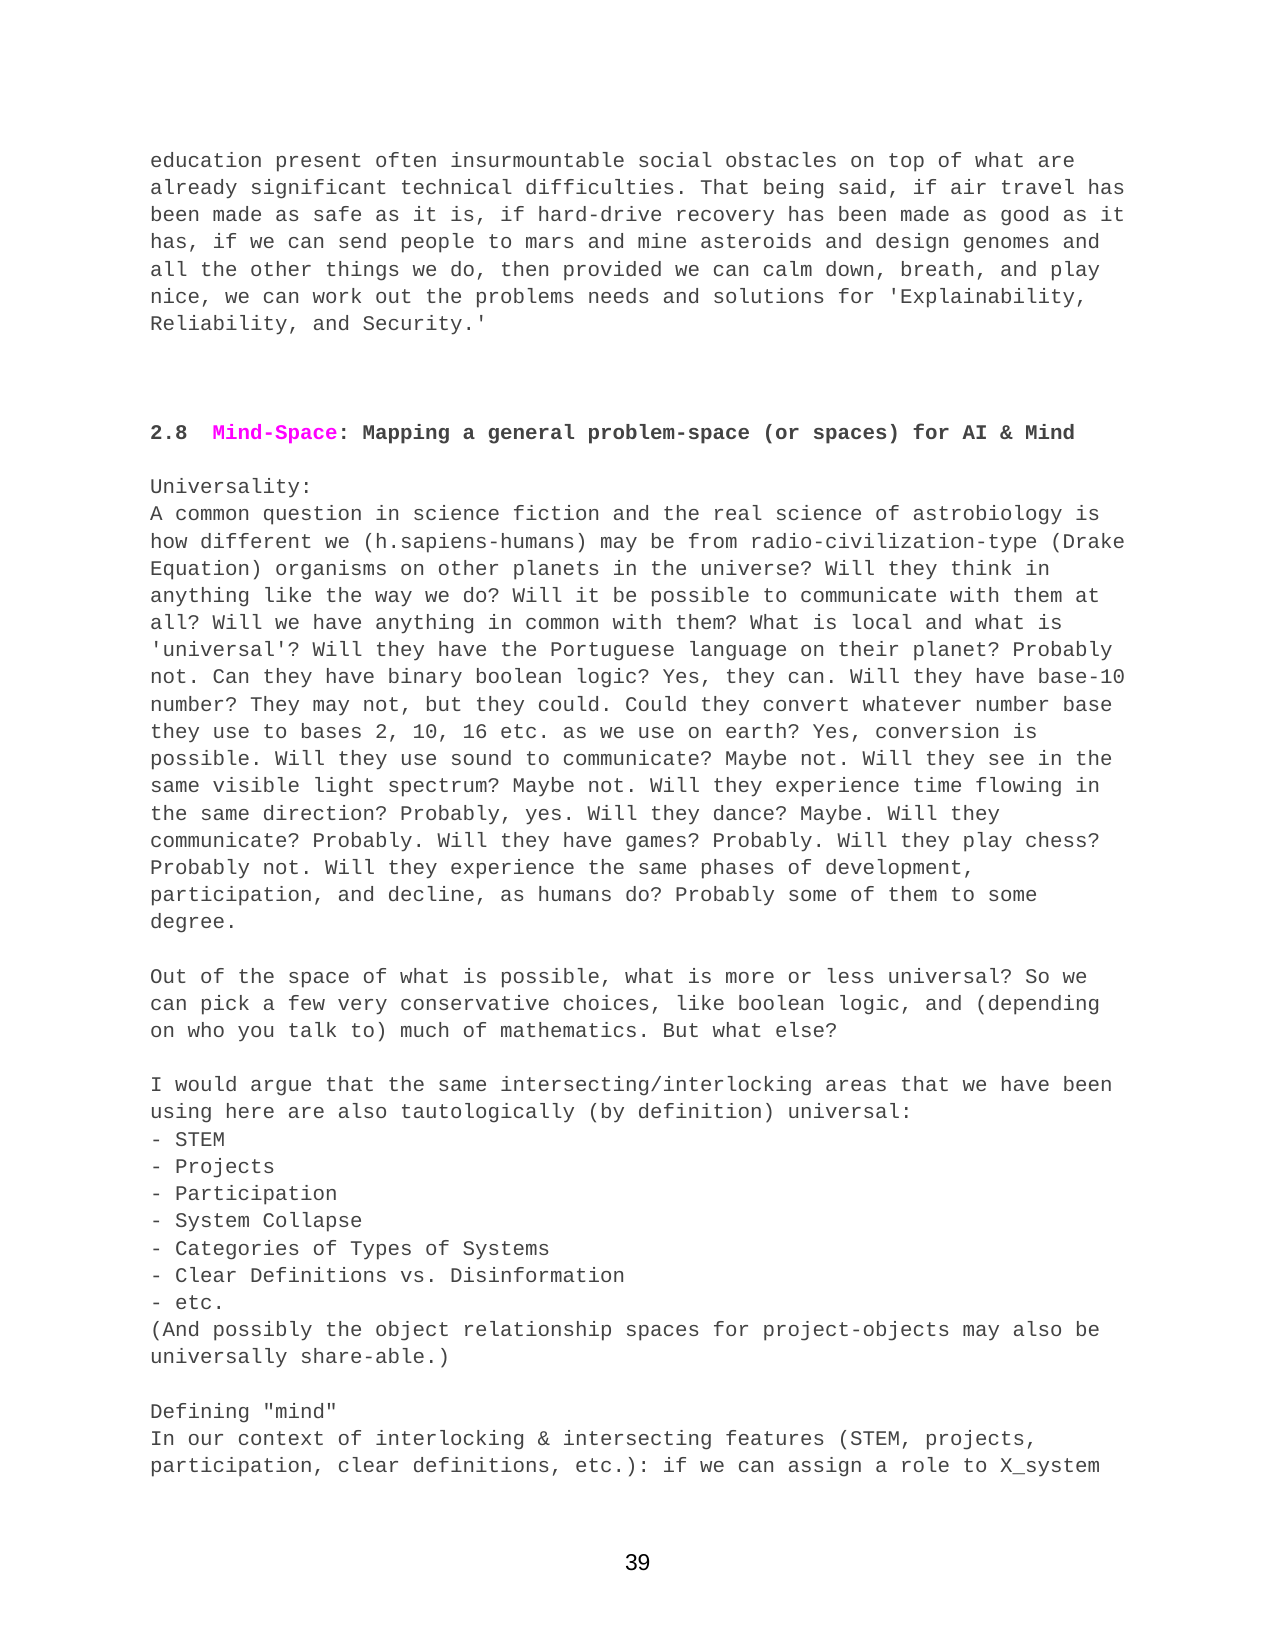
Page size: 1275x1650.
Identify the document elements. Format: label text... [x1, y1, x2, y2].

text Defining "mind" [150, 1401, 1125, 1424]
text 2.8 Mind-Space: Mapping a general problem-space (or spaces) for AI & Mind [150, 422, 1125, 446]
text - Categories of Types of Systems [150, 1237, 1125, 1261]
text Universality: [150, 476, 1125, 500]
text - Clear Definitions vs. Disinformation [150, 1265, 1125, 1288]
text education present often insurmountable social obstacles on top of what are already significant technical difficulties. That being said, if air travel has been made as safe as it is, if hard-drive recovery has been made as good as it has, if we can send people to mars and mine asteroids and design genomes and all the other things we do, then provided we can calm down, breath, and play nice, we can work out the problems needs and solutions for 'Explainability, Reliability, and Security.' [150, 150, 1125, 337]
text A common question in science fiction and the real science of astrobiology is how different we (h.sapiens-humans) may be from radio-civilization-type (Drake Equation) organisms on other planets in the universe? Will they think in anything like the way we do? Will it be possible to communicate with them at all? Will we have anything in common with them? What is local and what is 'universal'? Will they have the Portuguese language on their planet? Probably not. Can they have binary boolean logic? Yes, they can. Will they have base-10 number? They may not, but they could. Could they convert whatever number base they use to bases 2, 10, 16 etc. as we use on earth? Yes, conversion is possible. Will they use sound to communicate? Maybe not. Will they see in the same visible light spectrum? Maybe not. Will they experience time flowing in the same direction? Probably, yes. Will they dance? Maybe. Will they communicate? Probably. Will they have games? Probably. Will they play chess? Probably not. Will they experience the same phases of development, participation, and decline, as humans do? Probably some of them to some degree. [150, 503, 1125, 935]
text Out of the space of what is possible, what is more or less universal? So we can pick a few very conservative choices, like boolean logic, and (depending on who you talk to) much of mathematics. But what else? [150, 966, 1125, 1044]
text I would argue that the same intersecting/interlocking areas that we have been using here are also tautologically (by definition) universal: [150, 1074, 1125, 1125]
text - System Collapse [150, 1210, 1125, 1234]
text In our context of interlocking & intersecting features (STEM, projects, participation, clear definitions, etc.): if we can assign a role to X_system [150, 1428, 1125, 1479]
text - etc. [150, 1292, 1125, 1316]
text - Projects [150, 1156, 1125, 1179]
text - STEM [150, 1129, 1125, 1152]
text - Participation [150, 1183, 1125, 1207]
text (And possibly the object relationship spaces for project-objects may also be universally share-able.) [150, 1319, 1125, 1370]
